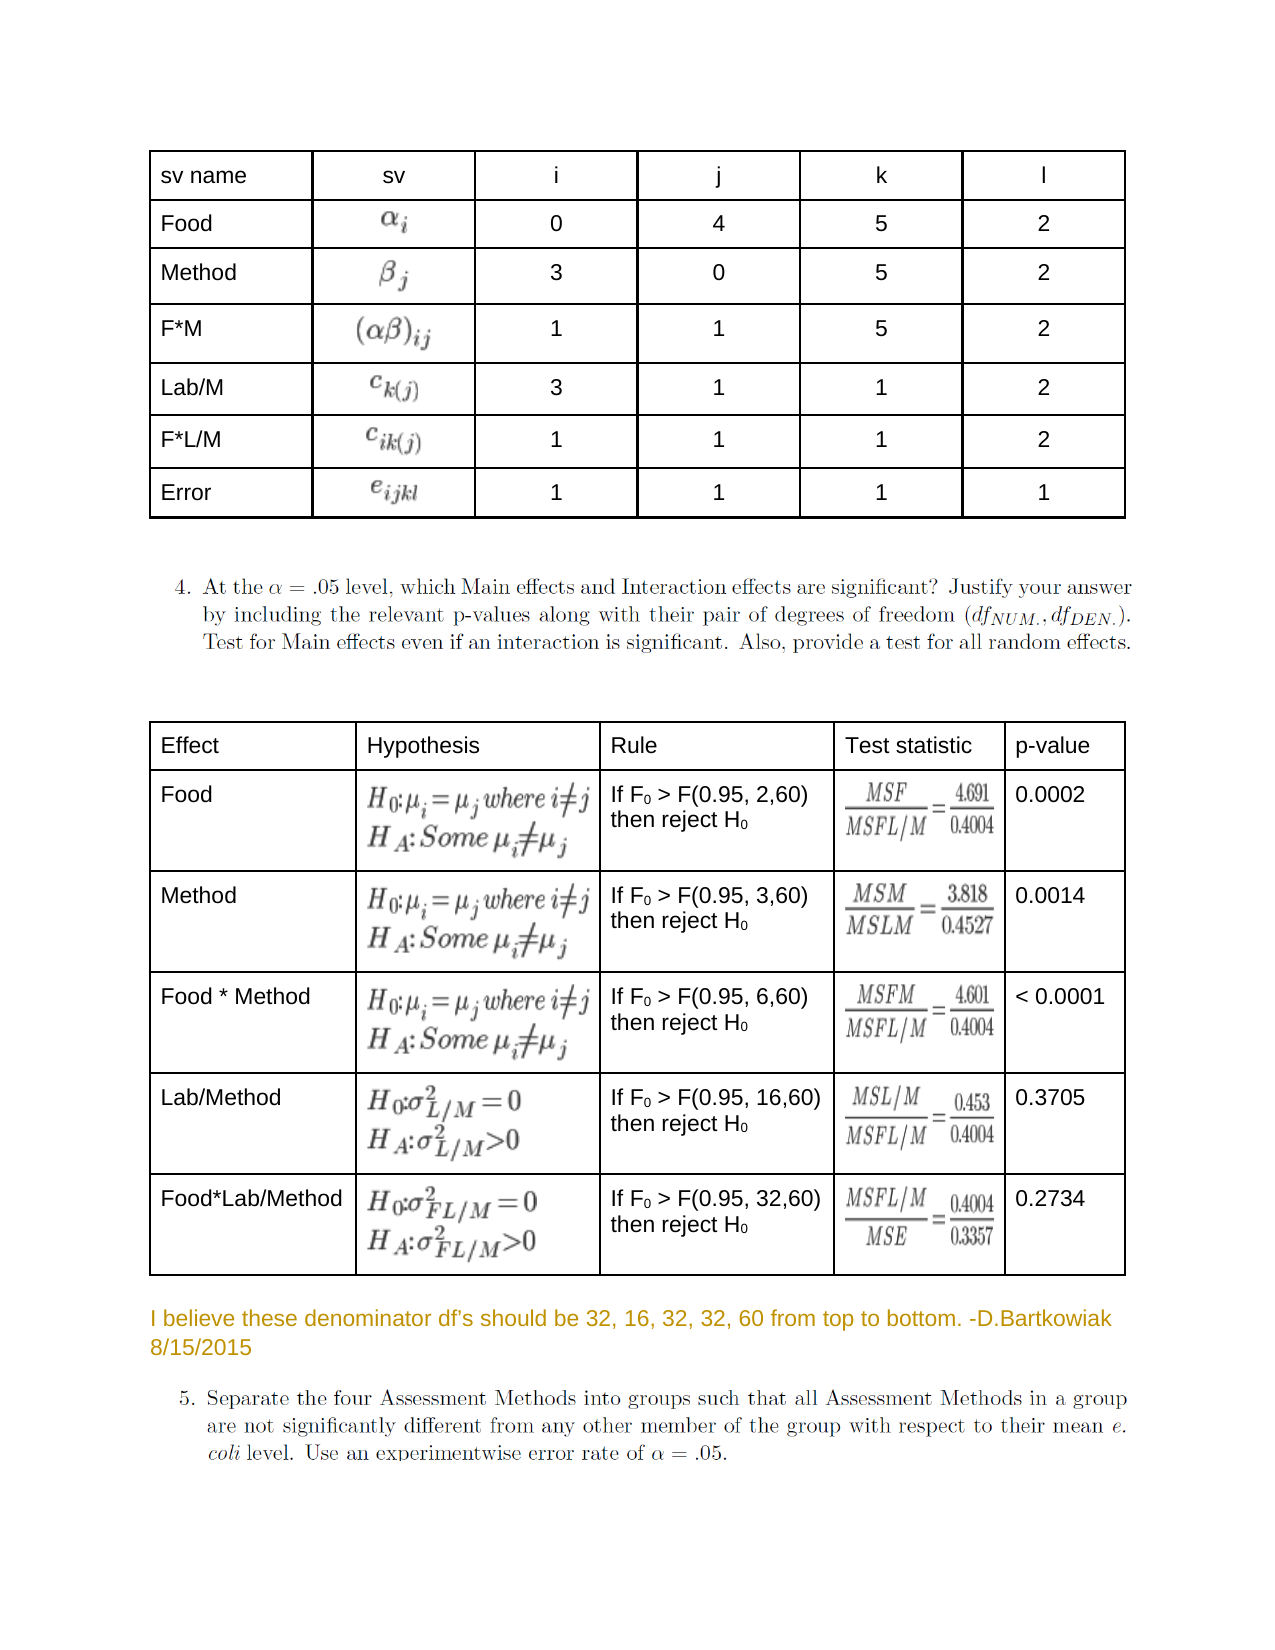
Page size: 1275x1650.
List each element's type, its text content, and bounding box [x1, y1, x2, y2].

table_cell [357, 771, 599, 870]
table_cell Food*Lab/Method [151, 1175, 355, 1274]
picture [366, 781, 590, 860]
picture [356, 315, 432, 352]
table_cell 2 [964, 416, 1124, 467]
table_cell If F0 > F(0.95, 2,60) then reject H0 [601, 771, 833, 870]
table_cell [357, 1175, 599, 1274]
table_cell 0 [639, 249, 799, 303]
picture [844, 781, 995, 843]
table_cell 1 [639, 469, 799, 516]
table_cell [314, 201, 474, 247]
table_cell Lab/Method [151, 1074, 355, 1173]
table_cell 2 [964, 305, 1124, 362]
picture [844, 1185, 995, 1247]
picture [378, 259, 409, 293]
table_cell [835, 1074, 1004, 1173]
table_cell 2 [964, 201, 1124, 247]
table_cell Food [151, 771, 355, 870]
table_cell 1 [639, 364, 799, 414]
table_cell [314, 416, 474, 467]
picture [168, 566, 1144, 669]
table_cell 0.0014 [1006, 872, 1124, 971]
picture [844, 1084, 995, 1152]
table_cell If F0 > F(0.95, 6,60) then reject H0 [601, 973, 833, 1072]
table_cell Food [151, 201, 311, 247]
table_cell 5 [801, 305, 961, 362]
table_cell F*M [151, 305, 311, 362]
table_cell 1 [639, 305, 799, 362]
table_cell j [639, 152, 799, 198]
picture [369, 374, 418, 404]
table_cell [314, 305, 474, 362]
table_cell 1 [801, 416, 961, 467]
table_cell [314, 364, 474, 414]
picture [370, 479, 418, 506]
table_cell 0.2734 [1006, 1175, 1124, 1274]
table_header Rule [601, 723, 833, 769]
table_cell [314, 469, 474, 516]
table_cell 0 [476, 201, 636, 247]
table_cell 1 [801, 364, 961, 414]
table_cell 2 [964, 249, 1124, 303]
table_cell If F0 > F(0.95, 32,60) then reject H0 [601, 1175, 833, 1274]
table_header Hypothesis [357, 723, 599, 769]
table_cell [357, 1074, 599, 1173]
picture [844, 882, 995, 936]
table_cell 1 [476, 305, 636, 362]
table_cell 3 [476, 364, 636, 414]
table_cell [835, 973, 1004, 1072]
table_cell 5 [801, 201, 961, 247]
table_cell i [476, 152, 636, 198]
table_cell 1 [639, 416, 799, 467]
picture [366, 1084, 522, 1163]
table_cell 0.3705 [1006, 1074, 1124, 1173]
table_cell Method [151, 872, 355, 971]
table_cell l [964, 152, 1124, 198]
table_cell 0.0002 [1006, 771, 1124, 870]
picture [844, 983, 995, 1045]
table_header Effect [151, 723, 355, 769]
picture [366, 983, 590, 1062]
picture [366, 882, 590, 961]
table_cell 4 [639, 201, 799, 247]
picture [366, 1185, 537, 1264]
table_cell sv [314, 152, 474, 198]
table_cell < 0.0001 [1006, 973, 1124, 1072]
table_cell [835, 1175, 1004, 1274]
table_cell 1 [801, 469, 961, 516]
table_cell [357, 872, 599, 971]
table_header Test statistic [835, 723, 1004, 769]
table_cell [835, 872, 1004, 971]
picture [365, 426, 422, 457]
table_cell Food * Method [151, 973, 355, 1072]
text I believe these denominator df’s should be 32, 16, 32, 32, 60 from top to bottom. -D.Bartkowiak 8/15/2015 [150, 1276, 1125, 1361]
table_cell 3 [476, 249, 636, 303]
table_cell If F0 > F(0.95, 3,60) then reject H0 [601, 872, 833, 971]
table_cell Error [151, 469, 311, 516]
table_cell F*L/M [151, 416, 311, 467]
table_cell sv name [151, 152, 311, 198]
table_cell Lab/M [151, 364, 311, 414]
table_cell k [801, 152, 961, 198]
table_cell Method [151, 249, 311, 303]
table_header p-value [1006, 723, 1124, 769]
table_cell [314, 249, 474, 303]
picture [380, 211, 408, 235]
table_cell If F0 > F(0.95, 16,60) then reject H0 [601, 1074, 833, 1173]
table_cell 1 [476, 416, 636, 467]
picture [168, 1383, 1144, 1461]
table_cell 1 [964, 469, 1124, 516]
table_cell 2 [964, 364, 1124, 414]
table_cell [835, 771, 1004, 870]
table_cell 5 [801, 249, 961, 303]
table_cell [357, 973, 599, 1072]
table_cell 1 [476, 469, 636, 516]
